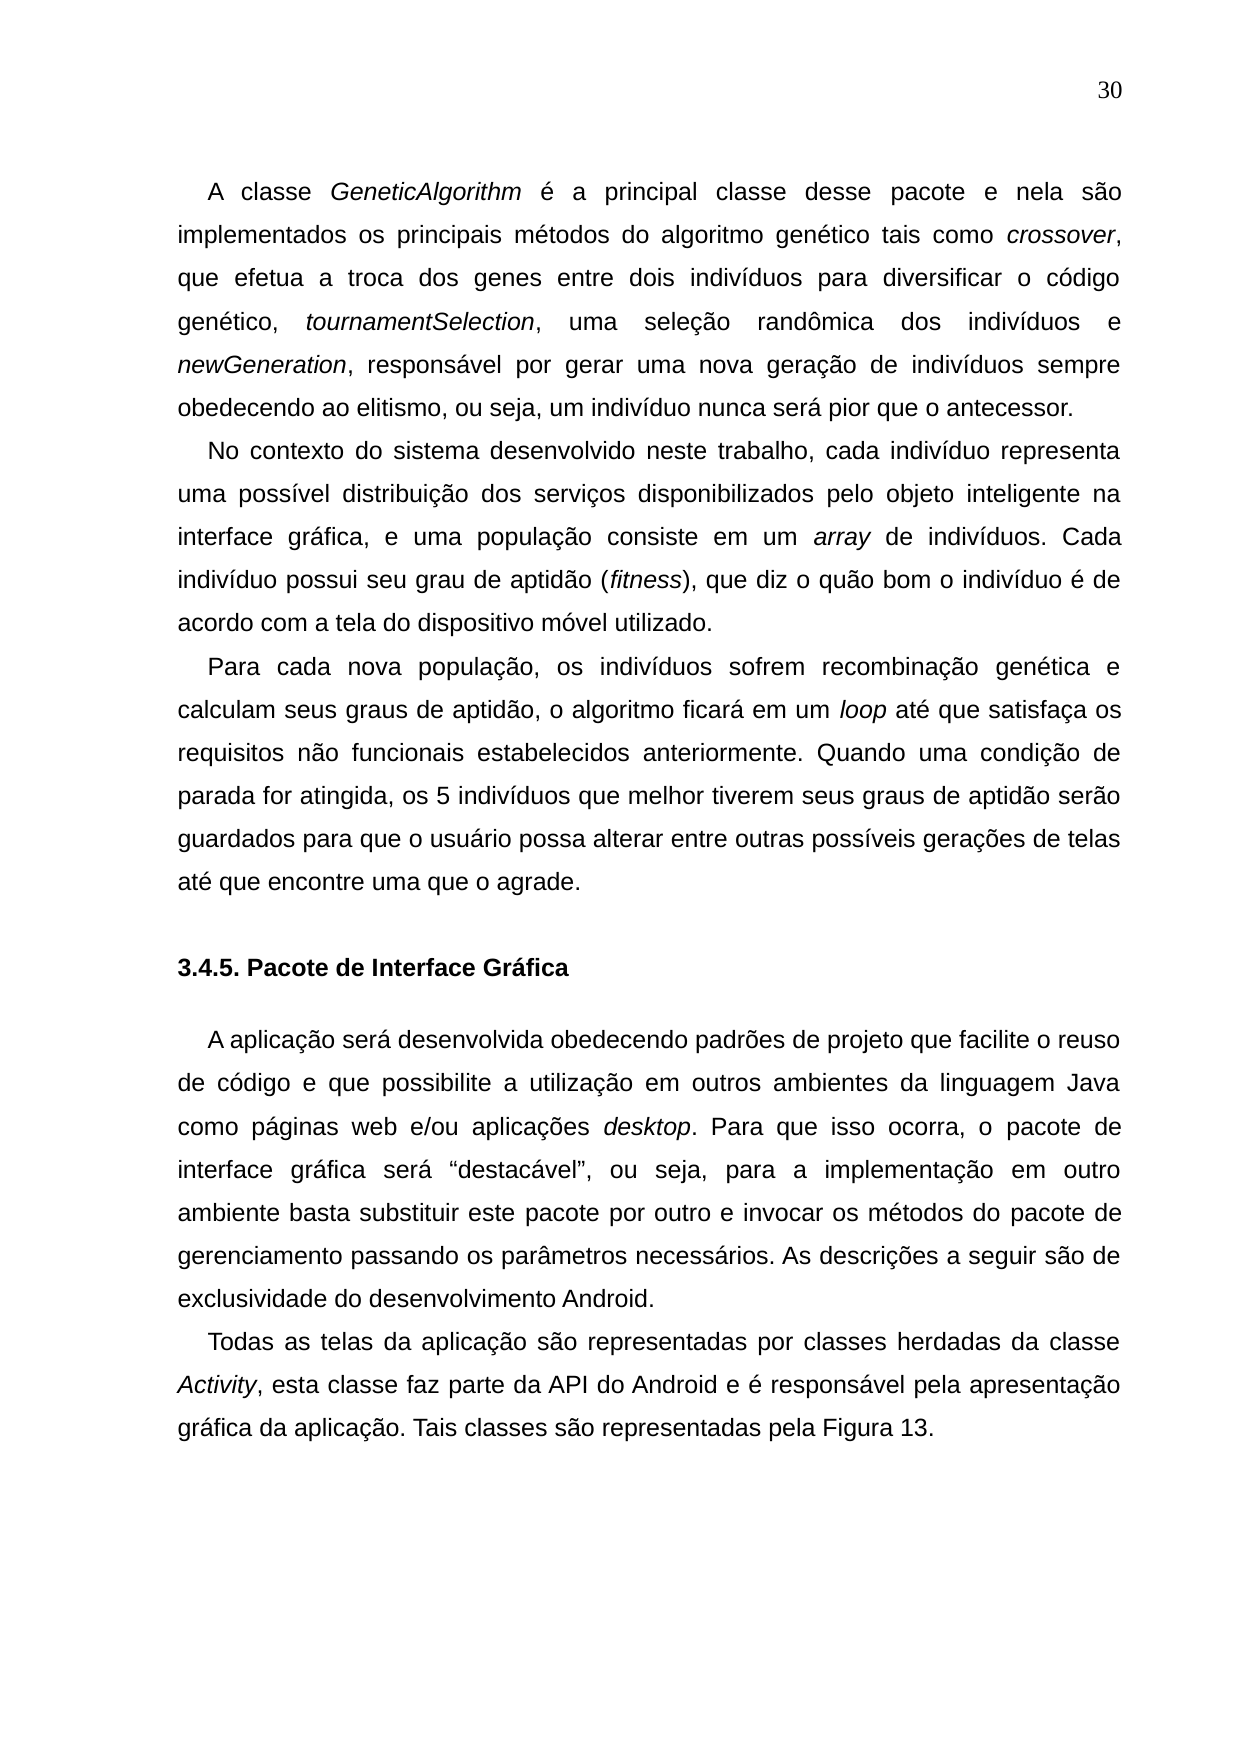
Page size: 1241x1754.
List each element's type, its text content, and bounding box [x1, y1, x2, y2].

text Todas as telas da aplicação são representadas por classes herdadas da classe Activity, esta classe faz parte da API do Android e é responsável pela apresentação gráfica da aplicação. Tais classes são representadas pela Figura 13. [177, 1327, 1122, 1442]
text A aplicação será desenvolvida obedecendo padrões de projeto que facilite o reuso de código e que possibilite a utilização em outros ambientes da linguagem Java como páginas web e/ou aplicações desktop. Para que isso ocorra, o pacote de interface gráfica será “destacável”, ou seja, para a implementação em outro ambiente basta substituir este pacote por outro e invocar os métodos do pacote de gerenciamento passando os parâmetros necessários. As descrições a seguir são de exclusividade do desenvolvimento Android. [177, 1025, 1122, 1313]
list Pacote de Interface Gráfica [177, 953, 1122, 982]
text A classe GeneticAlgorithm é a principal classe desse pacote e nela são implementados os principais métodos do algoritmo genético tais como crossover, que efetua a troca dos genes entre dois indivíduos para diversificar o código genético, tournamentSelection, uma seleção randômica dos indivíduos e newGeneration, responsável por gerar uma nova geração de indivíduos sempre obedecendo ao elitismo, ou seja, um indivíduo nunca será pior que o antecessor. [177, 177, 1122, 422]
text No contexto do sistema desenvolvido neste trabalho, cada indivíduo representa uma possível distribuição dos serviços disponibilizados pelo objeto inteligente na interface gráfica, e uma população consiste em um array de indivíduos. Cada indivíduo possui seu grau de aptidão (fitness), que diz o quão bom o indivíduo é de acordo com a tela do dispositivo móvel utilizado. [177, 436, 1122, 637]
text Para cada nova população, os indivíduos sofrem recombinação genética e calculam seus graus de aptidão, o algoritmo ficará em um loop até que satisfaça os requisitos não funcionais estabelecidos anteriormente. Quando uma condição de parada for atingida, os 5 indivíduos que melhor tiverem seus graus de aptidão serão guardados para que o usuário possa alterar entre outras possíveis gerações de telas até que encontre uma que o agrade. [177, 652, 1122, 896]
